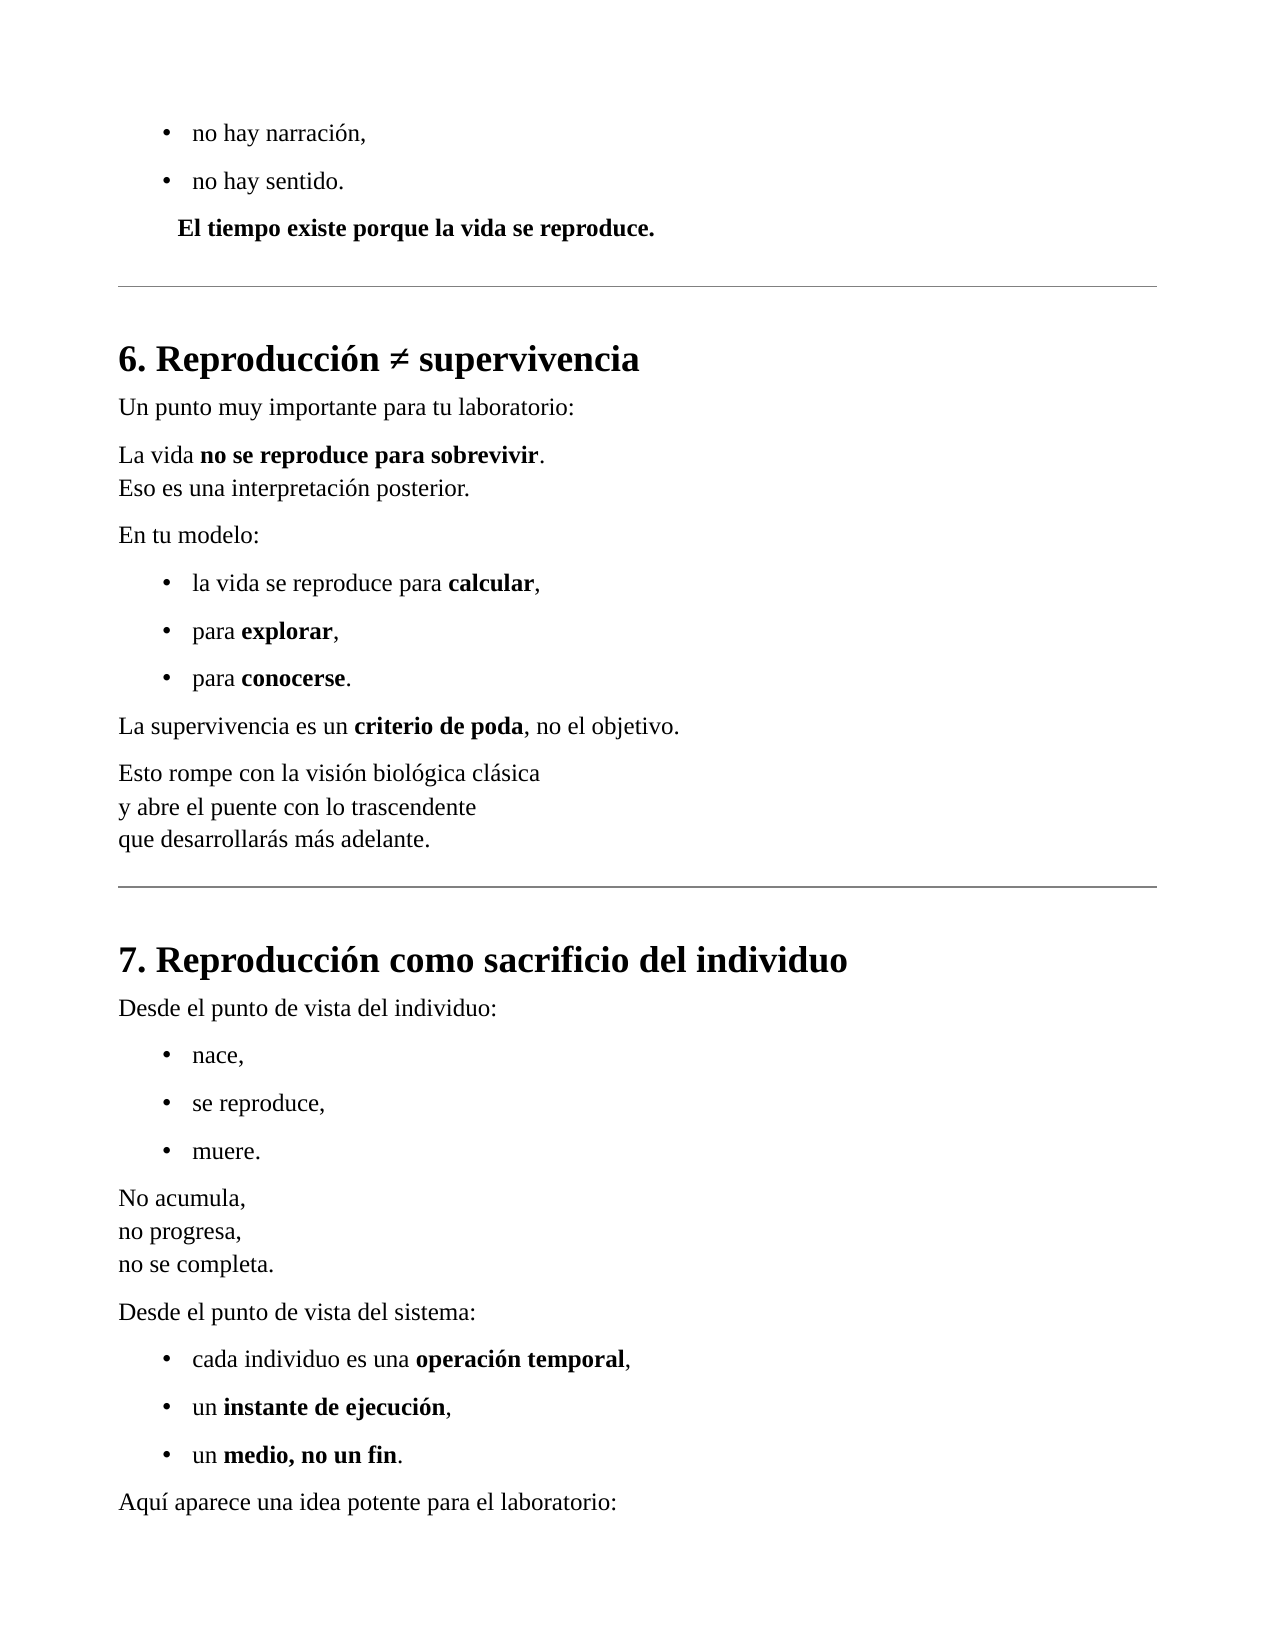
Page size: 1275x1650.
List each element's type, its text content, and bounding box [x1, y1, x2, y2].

text En tu modelo: [118, 521, 1157, 549]
text La vida no se reproduce para sobrevivir. Eso es una interpretación posterior. [118, 440, 1157, 502]
text Aquí aparece una idea potente para el laboratorio: [118, 1487, 1157, 1516]
subtitle 7. Reproducción como sacrificio del individuo [118, 937, 1157, 980]
text El tiempo existe porque la vida se reproduce. [177, 213, 1098, 242]
list no hay sentido. [162, 166, 1157, 194]
text No acumula, no progresa, no se completa. [118, 1183, 1157, 1278]
subtitle 6. Reproducción ≠ supervivencia [118, 337, 1157, 380]
list nace, [162, 1041, 1157, 1069]
list la vida se reproduce para calcular, [162, 568, 1157, 597]
list un medio, no un fin. [162, 1440, 1157, 1468]
text Un punto muy importante para tu laboratorio: [118, 392, 1157, 421]
list no hay narración, [162, 118, 1157, 147]
list un instante de ejecución, [162, 1392, 1157, 1421]
list muere. [162, 1136, 1157, 1164]
list cada individuo es una operación temporal, [162, 1344, 1157, 1373]
text Esto rompe con la visión biológica clásica y abre el puente con lo trascendente que desarrollarás más adelante. [118, 758, 1157, 853]
list para explorar, [162, 616, 1157, 644]
text Desde el punto de vista del individuo: [118, 993, 1157, 1022]
text La supervivencia es un criterio de poda, no el objetivo. [118, 711, 1157, 740]
list para conocerse. [162, 663, 1157, 692]
list se reproduce, [162, 1088, 1157, 1117]
text Desde el punto de vista del sistema: [118, 1297, 1157, 1326]
